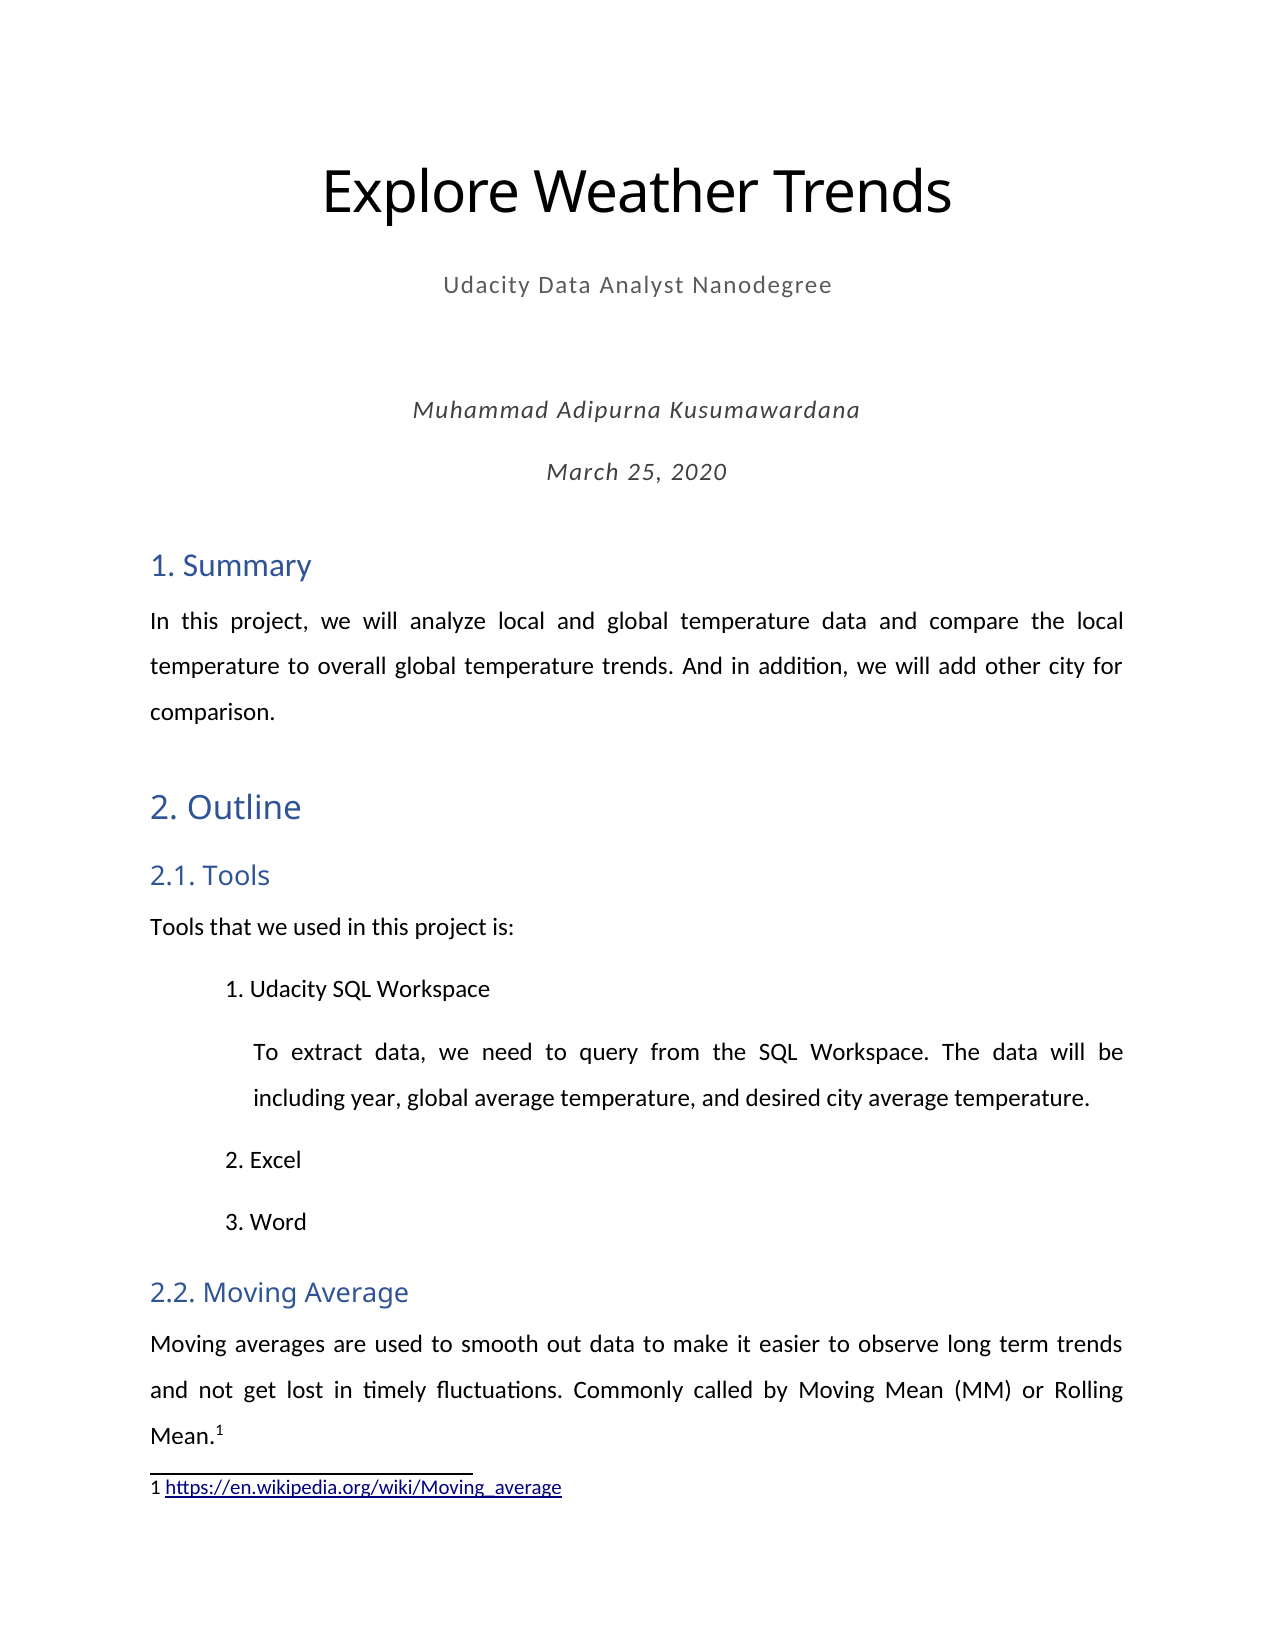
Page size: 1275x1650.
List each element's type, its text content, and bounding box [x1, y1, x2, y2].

subtitle 2.1. Tools [150, 856, 1125, 893]
subtitle 2.2. Moving Average [150, 1273, 1125, 1310]
subtitle 2. Outline [150, 784, 1125, 829]
text Moving averages are used to smooth out data to make it easier to observe long term trends and not get lost in timely fluctuations. Commonly called by Moving Mean (MM) or Rolling Mean. [150, 1328, 1125, 1450]
subtitle Muhammad Adipurna Kusumawardana [150, 394, 1125, 424]
text Tools that we used in this project is: [150, 911, 1125, 942]
subtitle 1. Summary [150, 544, 1125, 584]
text In this project, we will analyze local and global temperature data and compare the local temperature to overall global temperature trends. And in addition, we will add other city for comparison. [150, 605, 1125, 727]
title Explore Weather Trends [150, 150, 1125, 229]
text 1. Udacity SQL Workspace [225, 974, 1125, 1004]
text 3. Word [225, 1207, 1125, 1237]
text 2. Excel [225, 1144, 1125, 1175]
subtitle Udacity Data Analyst Nanodegree [150, 269, 1125, 300]
text https://en.wikipedia.org/wiki/Moving_average [150, 1474, 1125, 1500]
text To extract data, we need to query from the SQL Workspace. The data will be including year, global average temperature, and desired city average temperature. [225, 1036, 1125, 1112]
subtitle March 25, 2020 [150, 456, 1125, 487]
